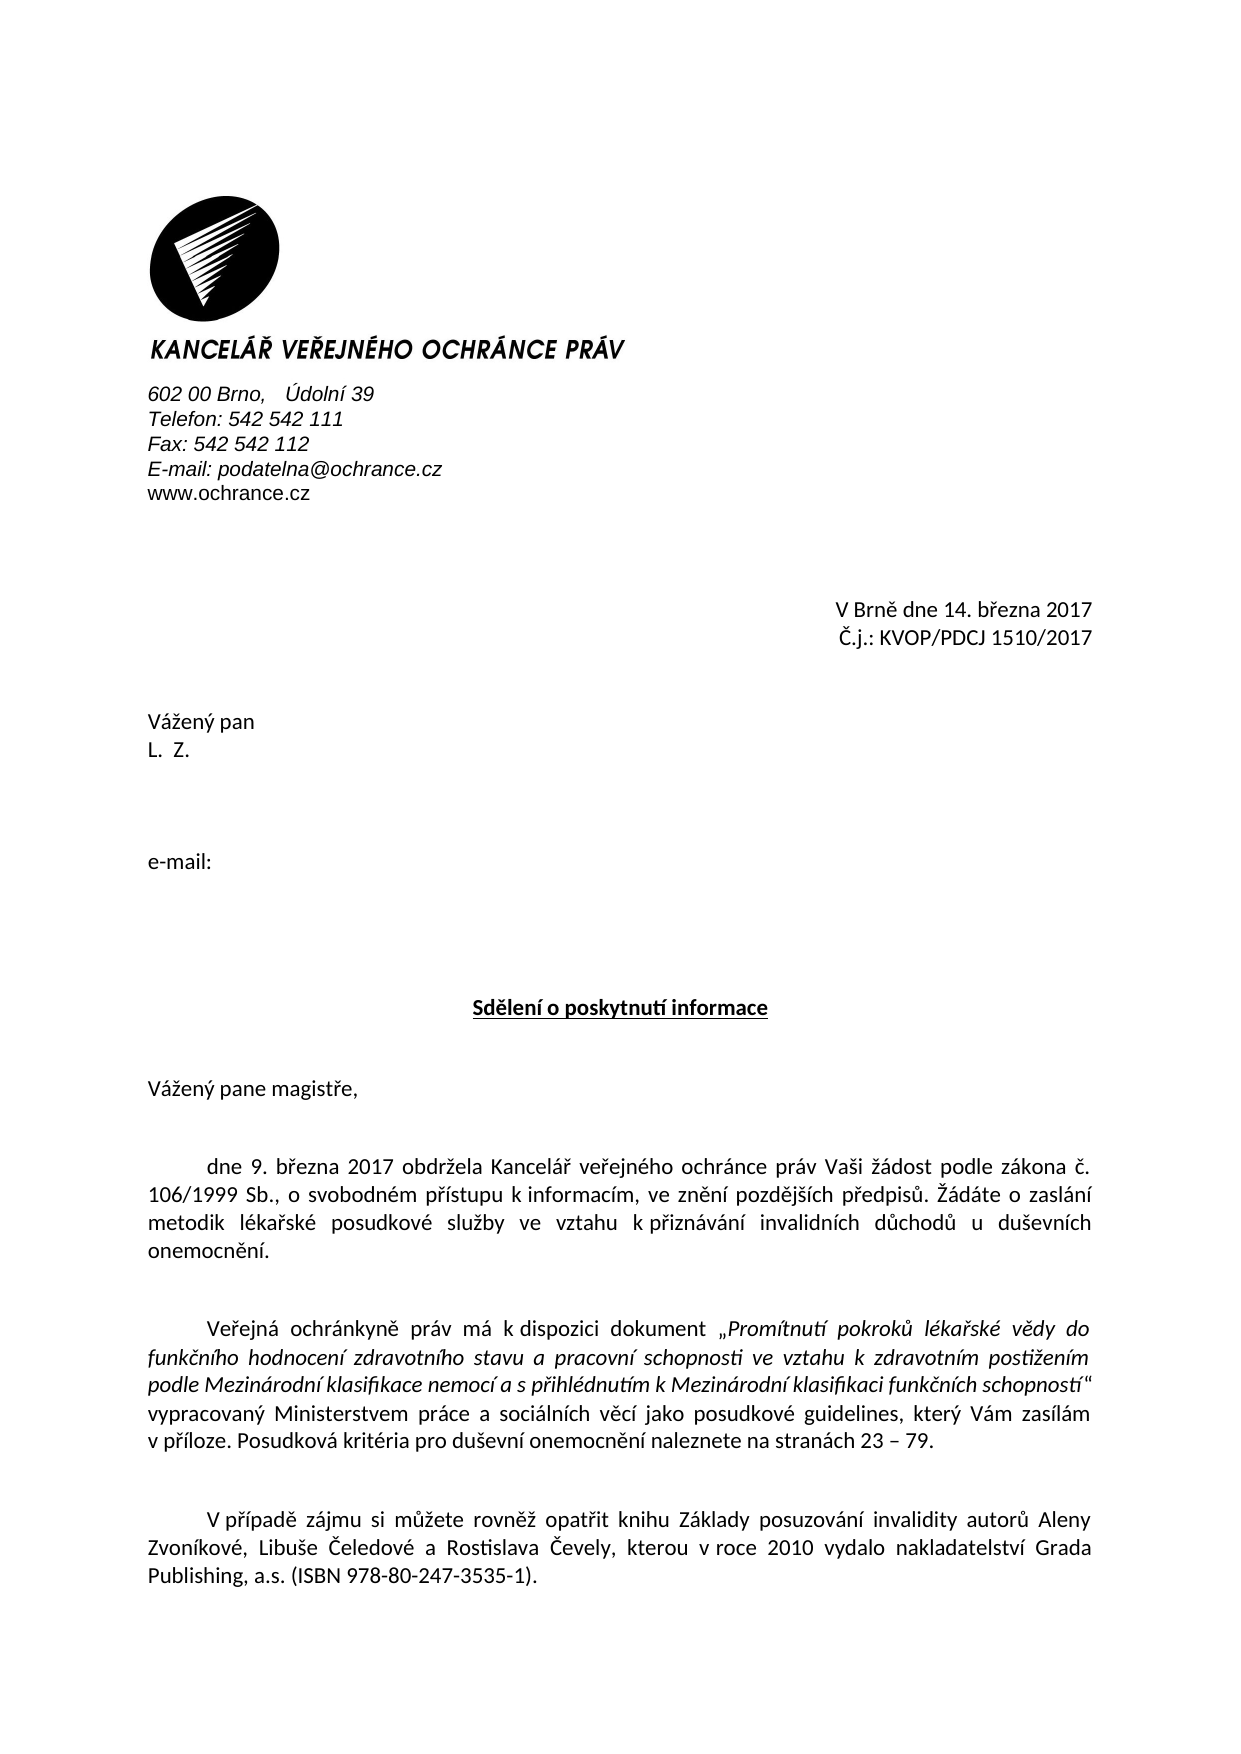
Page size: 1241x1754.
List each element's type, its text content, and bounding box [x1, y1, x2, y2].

text Sdělení o poskytnutí informace [148, 993, 1093, 1021]
text e-mail: [148, 847, 1093, 875]
text V Brně dne 14. března 2017 [148, 595, 1093, 623]
text Veřejná ochránkyně práv má k dispozici dokument „Promítnutí pokroků lékařské vědy do funkčního hodnocení zdravotního stavu a pracovní schopnosti ve vztahu k zdravotním postižením podle Mezinárodní klasifikace nemocí a s přihlédnutím k Mezinárodní klasifikaci funkčních schopností“ vypracovaný Ministerstvem práce a sociálních věcí jako posudkové guidelines, který Vám zasílám v příloze. Posudková kritéria pro duševní onemocnění naleznete na stranách 23 – 79. [148, 1314, 1093, 1455]
text Vážený pane magistře, [148, 1074, 1093, 1102]
text dne 9. března 2017 obdržela Kancelář veřejného ochránce práv Vaši žádost podle zákona č. 106/1999 Sb., o svobodném přístupu k informacím, ve znění pozdějších předpisů. Žádáte o zaslání metodik lékařské posudkové služby ve vztahu k přiznávání invalidních důchodů u duševních onemocnění. [148, 1152, 1093, 1264]
text V případě zájmu si můžete rovněž opatřit knihu Základy posuzování invalidity autorů Aleny Zvoníkové, Libuše Čeledové a Rostislava Čevely, kterou v roce 2010 vydalo nakladatelství Grada Publishing, a.s. (ISBN 978-80-247-3535-1). [148, 1505, 1093, 1589]
text Vážený pan [148, 707, 1093, 735]
text L. Z. [148, 735, 1093, 763]
text Č.j.: KVOP/PDCJ 1510/2017 [146, 623, 1093, 651]
